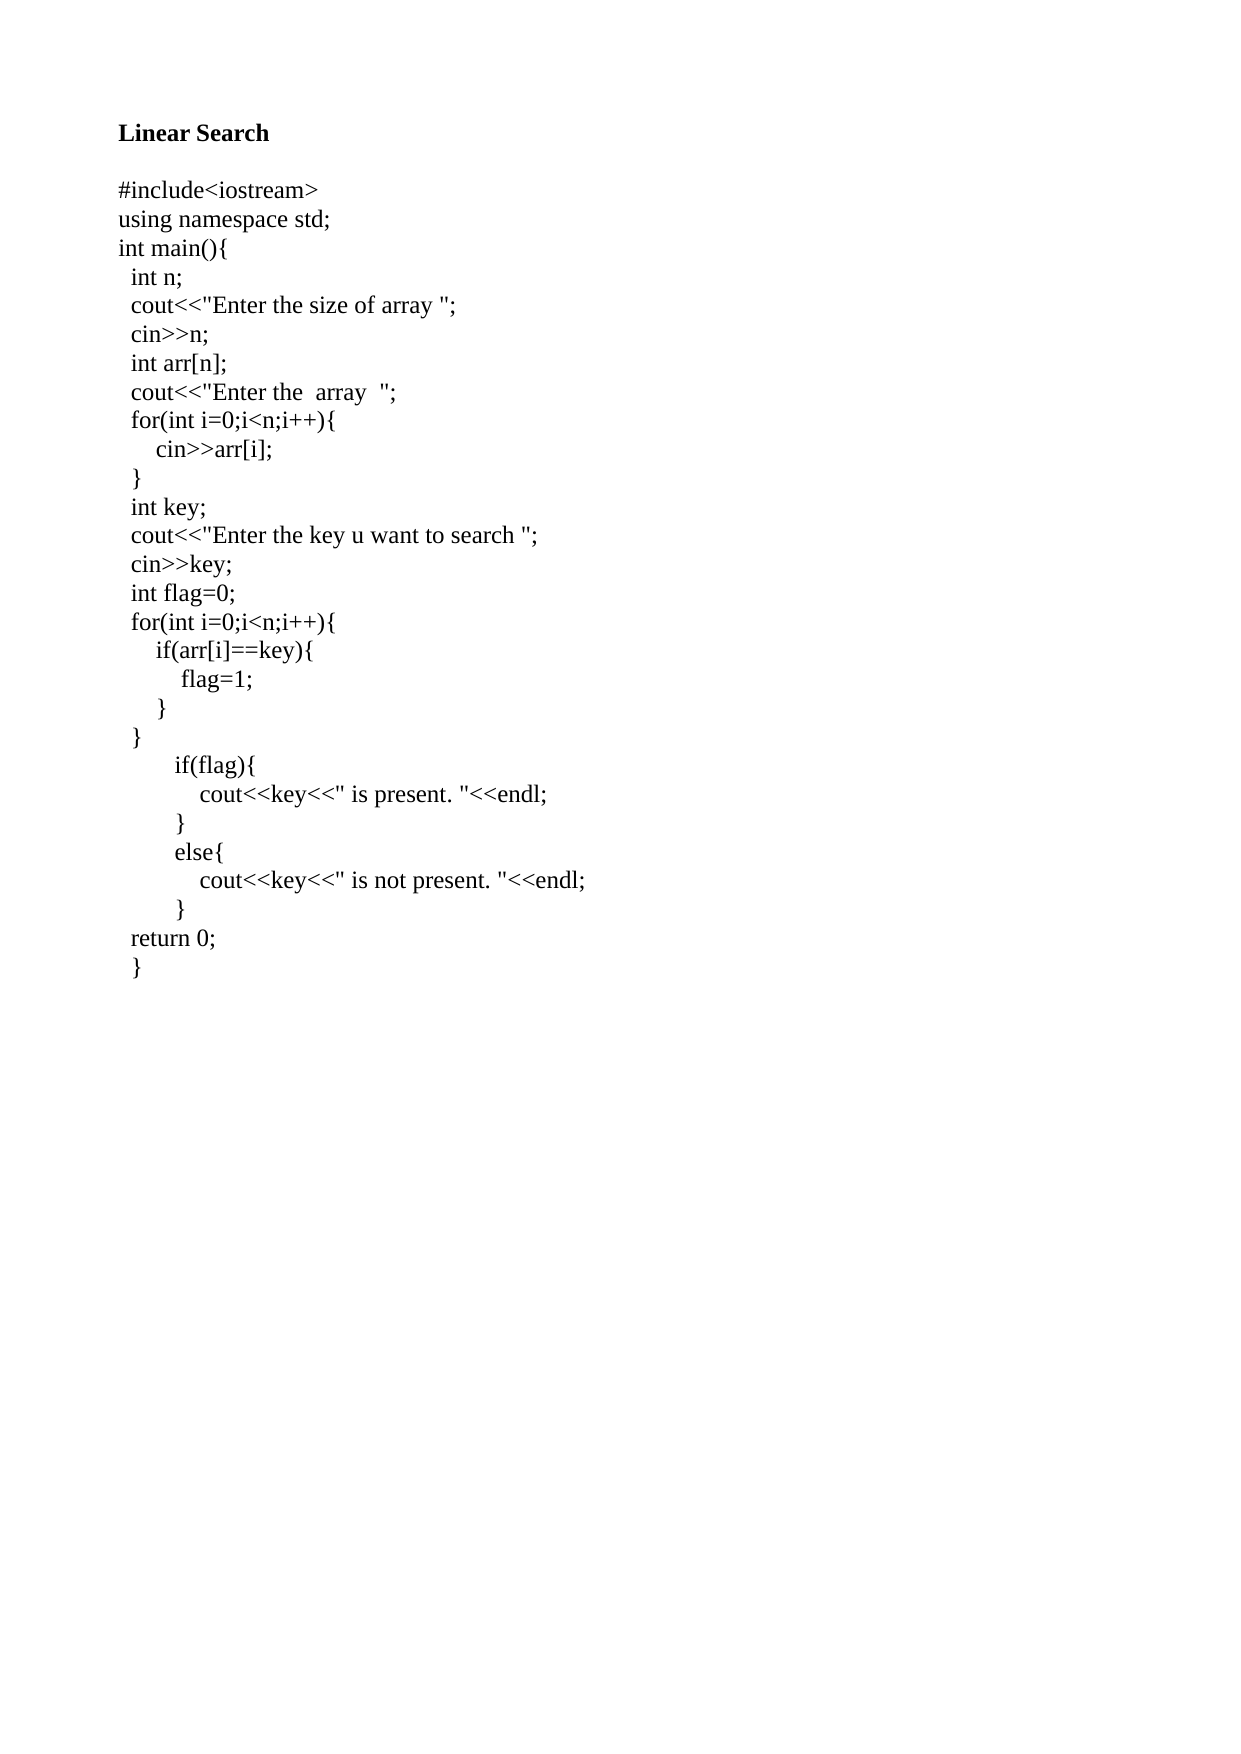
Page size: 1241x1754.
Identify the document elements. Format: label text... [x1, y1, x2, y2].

text cout<<"Enter the array "; [118, 377, 1122, 406]
text } [118, 894, 1122, 923]
text using namespace std; [118, 204, 1122, 233]
text } [118, 463, 1122, 492]
text cin>>n; [118, 319, 1122, 348]
text cout<<key<<" is present. "<<endl; [118, 779, 1122, 808]
text } [118, 693, 1122, 722]
text else{ [118, 837, 1122, 866]
text if(flag){ [118, 751, 1122, 779]
text cout<<key<<" is not present. "<<endl; [118, 866, 1122, 894]
text #include<iostream> [118, 176, 1122, 204]
text int flag=0; [118, 578, 1122, 607]
text int main(){ [118, 233, 1122, 262]
text cin>>arr[i]; [118, 434, 1122, 463]
text cout<<"Enter the size of array "; [118, 291, 1122, 319]
text if(arr[i]==key){ [118, 636, 1122, 664]
text for(int i=0;i<n;i++){ [118, 406, 1122, 434]
text } [118, 722, 1122, 751]
text cout<<"Enter the key u want to search "; [118, 521, 1122, 549]
text } [118, 808, 1122, 837]
text flag=1; [118, 664, 1122, 693]
text int key; [118, 492, 1122, 521]
text int arr[n]; [118, 348, 1122, 377]
text for(int i=0;i<n;i++){ [118, 607, 1122, 636]
text Linear Search [118, 118, 1122, 147]
text return 0; [118, 923, 1122, 952]
text } [118, 952, 1122, 981]
text cin>>key; [118, 549, 1122, 578]
text int n; [118, 262, 1122, 291]
